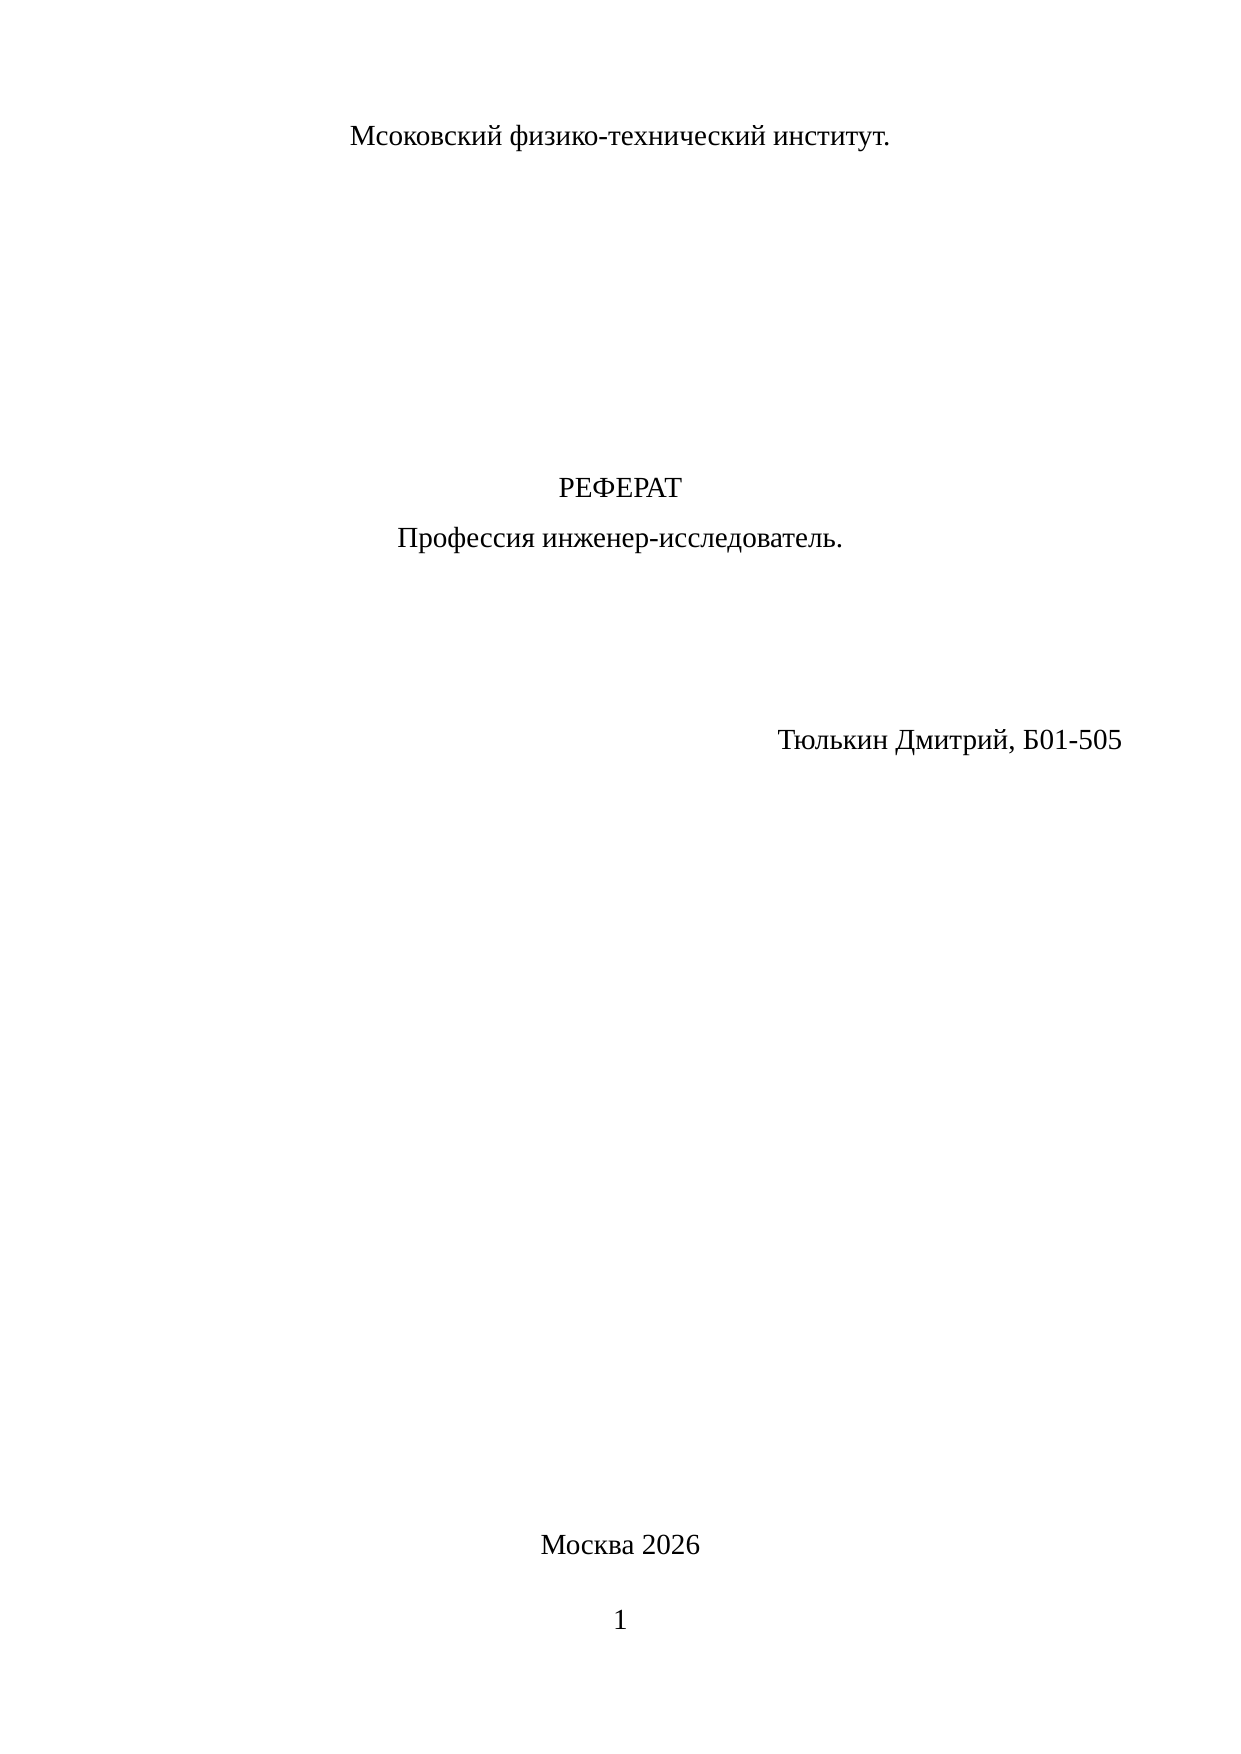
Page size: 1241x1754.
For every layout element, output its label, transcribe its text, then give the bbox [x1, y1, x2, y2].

text РЕФЕРАТ [118, 470, 1122, 504]
text Мсоковский физико-технический институт. [118, 118, 1122, 152]
text Профессия инженер-исследователь. [118, 521, 1122, 554]
text Москва 2026 [118, 1527, 1122, 1560]
text Тюлькин Дмитрий, Б01-505 [118, 722, 1122, 755]
